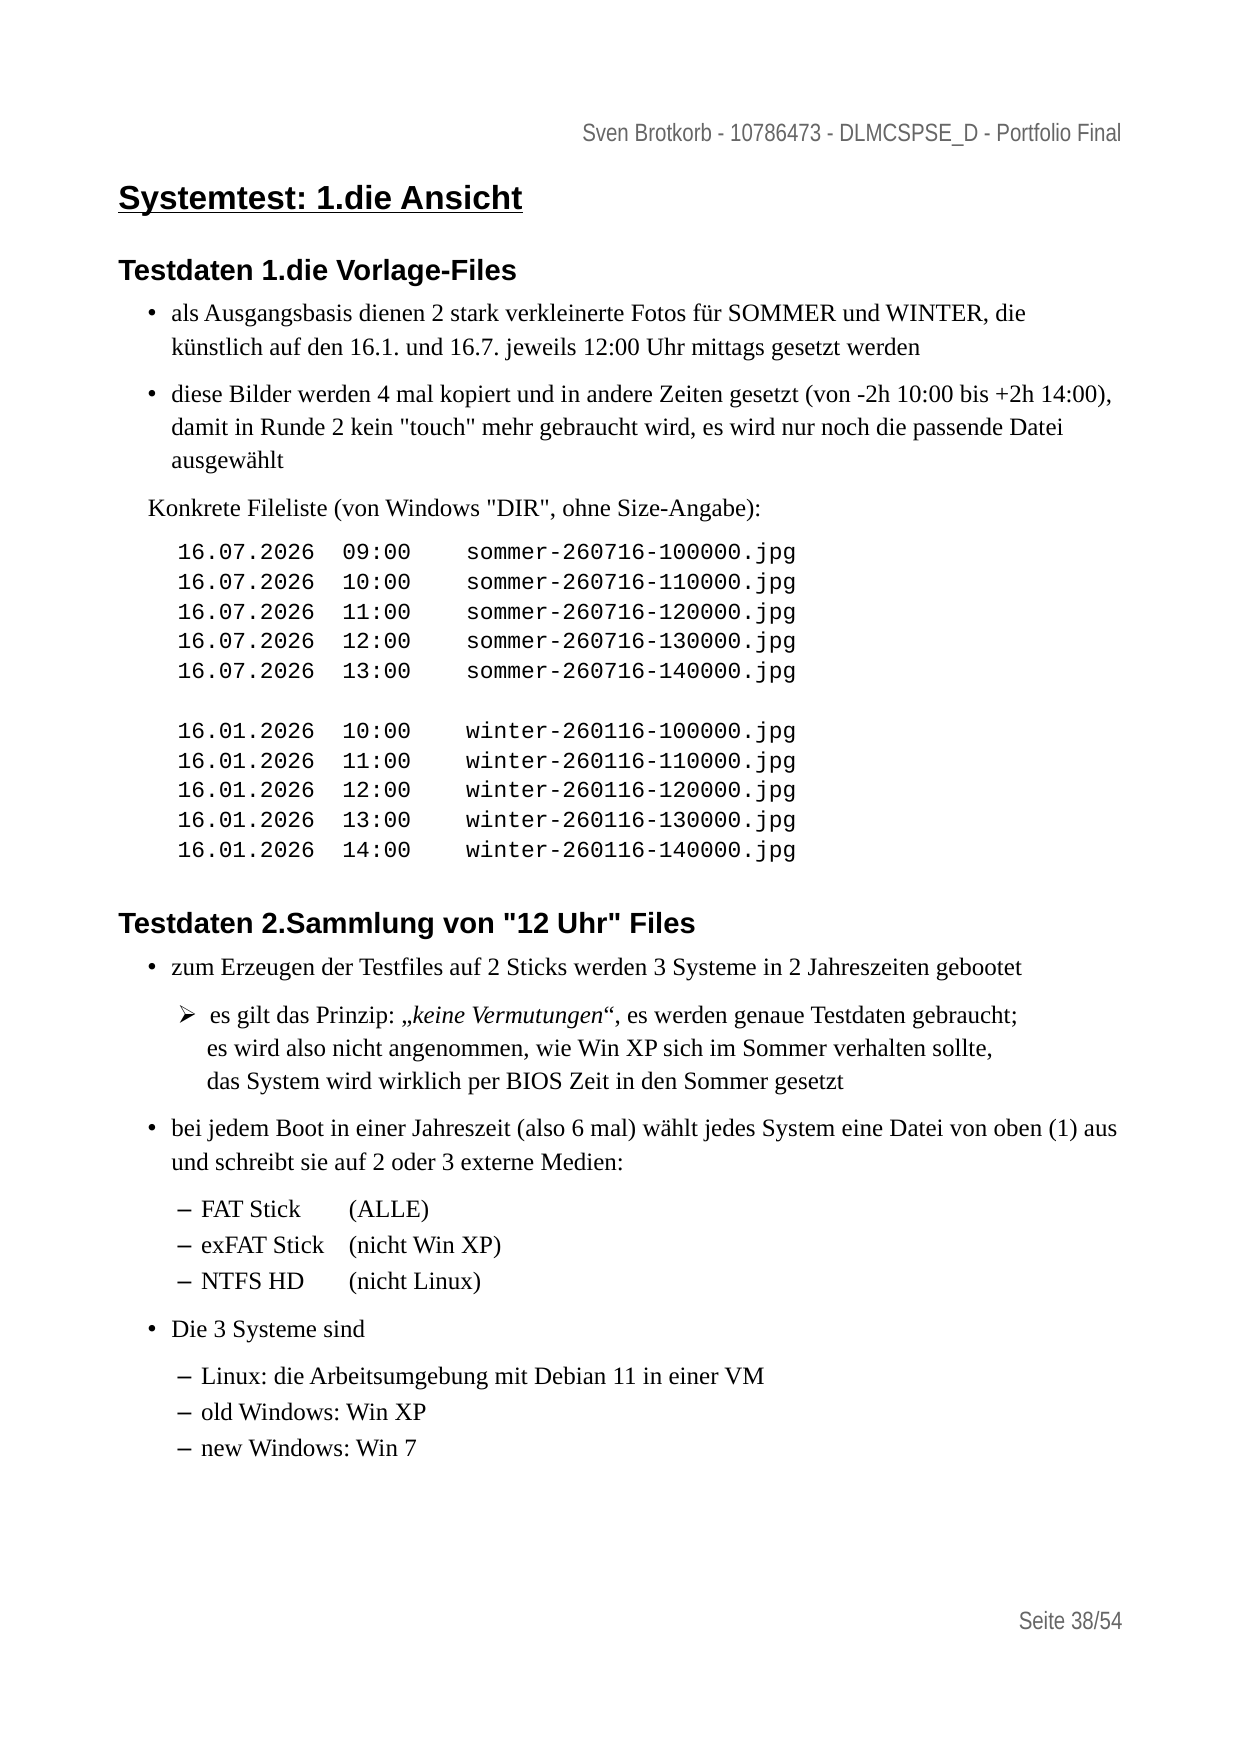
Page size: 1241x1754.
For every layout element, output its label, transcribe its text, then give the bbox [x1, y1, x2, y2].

text Konkrete Fileliste (von Windows "DIR", ohne Size-Angabe): [148, 493, 1122, 522]
list Linux: die Arbeitsumgebung mit Debian 11 in einer VM [177, 1361, 1122, 1390]
list zum Erzeugen der Testfiles auf 2 Sticks werden 3 Systeme in 2 Jahreszeiten gebootet [148, 952, 1122, 981]
list diese Bilder werden 4 mal kopiert und in andere Zeiten gesetzt (von -2h 10:00 bis +2h 14:00), damit in Runde 2 kein "touch" mehr gebraucht wird, es wird nur noch die passende Datei ausgewählt [148, 379, 1122, 474]
list es gilt das Prinzip: „keine Vermutungen“, es werden genaue Testdaten gebraucht; es wird also nicht angenommen, wie Win XP sich im Sommer verhalten sollte, das System wird wirklich per BIOS Zeit in den Sommer gesetzt [177, 1000, 1122, 1095]
list als Ausgangsbasis dienen 2 stark verkleinerte Fotos für SOMMER und WINTER, die künstlich auf den 16.1. und 16.7. jeweils 12:00 Uhr mittags gesetzt werden [148, 298, 1122, 360]
text 16.07.2026 09:00 sommer-260716-100000.jpg 16.07.2026 10:00 sommer-260716-110000.jpg 16.07.2026 11:00 sommer-260716-120000.jpg 16.07.2026 12:00 sommer-260716-130000.jpg 16.07.2026 13:00 sommer-260716-140000.jpg 16.01.2026 10:00 winter-260116-100000.jpg 16.01.2026 11:00 winter-260116-110000.jpg 16.01.2026 12:00 winter-260116-120000.jpg 16.01.2026 13:00 winter-260116-130000.jpg 16.01.2026 14:00 winter-260116-140000.jpg [177, 540, 1122, 864]
list exFAT Stick (nicht Win XP) [177, 1230, 1122, 1259]
subtitle Testdaten 2.Sammlung von "12 Uhr" Files [118, 906, 1122, 940]
list old Windows: Win XP [177, 1397, 1122, 1426]
list NTFS HD (nicht Linux) [177, 1266, 1122, 1295]
list new Windows: Win 7 [177, 1433, 1122, 1495]
subtitle Testdaten 1.die Vorlage-Files [118, 253, 1122, 286]
list FAT Stick (ALLE) [177, 1194, 1122, 1223]
list bei jedem Boot in einer Jahreszeit (also 6 mal) wählt jedes System eine Datei von oben (1) aus und schreibt sie auf 2 oder 3 externe Medien: [148, 1113, 1122, 1175]
subtitle Systemtest: 1.die Ansicht [118, 178, 1122, 217]
list Die 3 Systeme sind [148, 1314, 1122, 1342]
